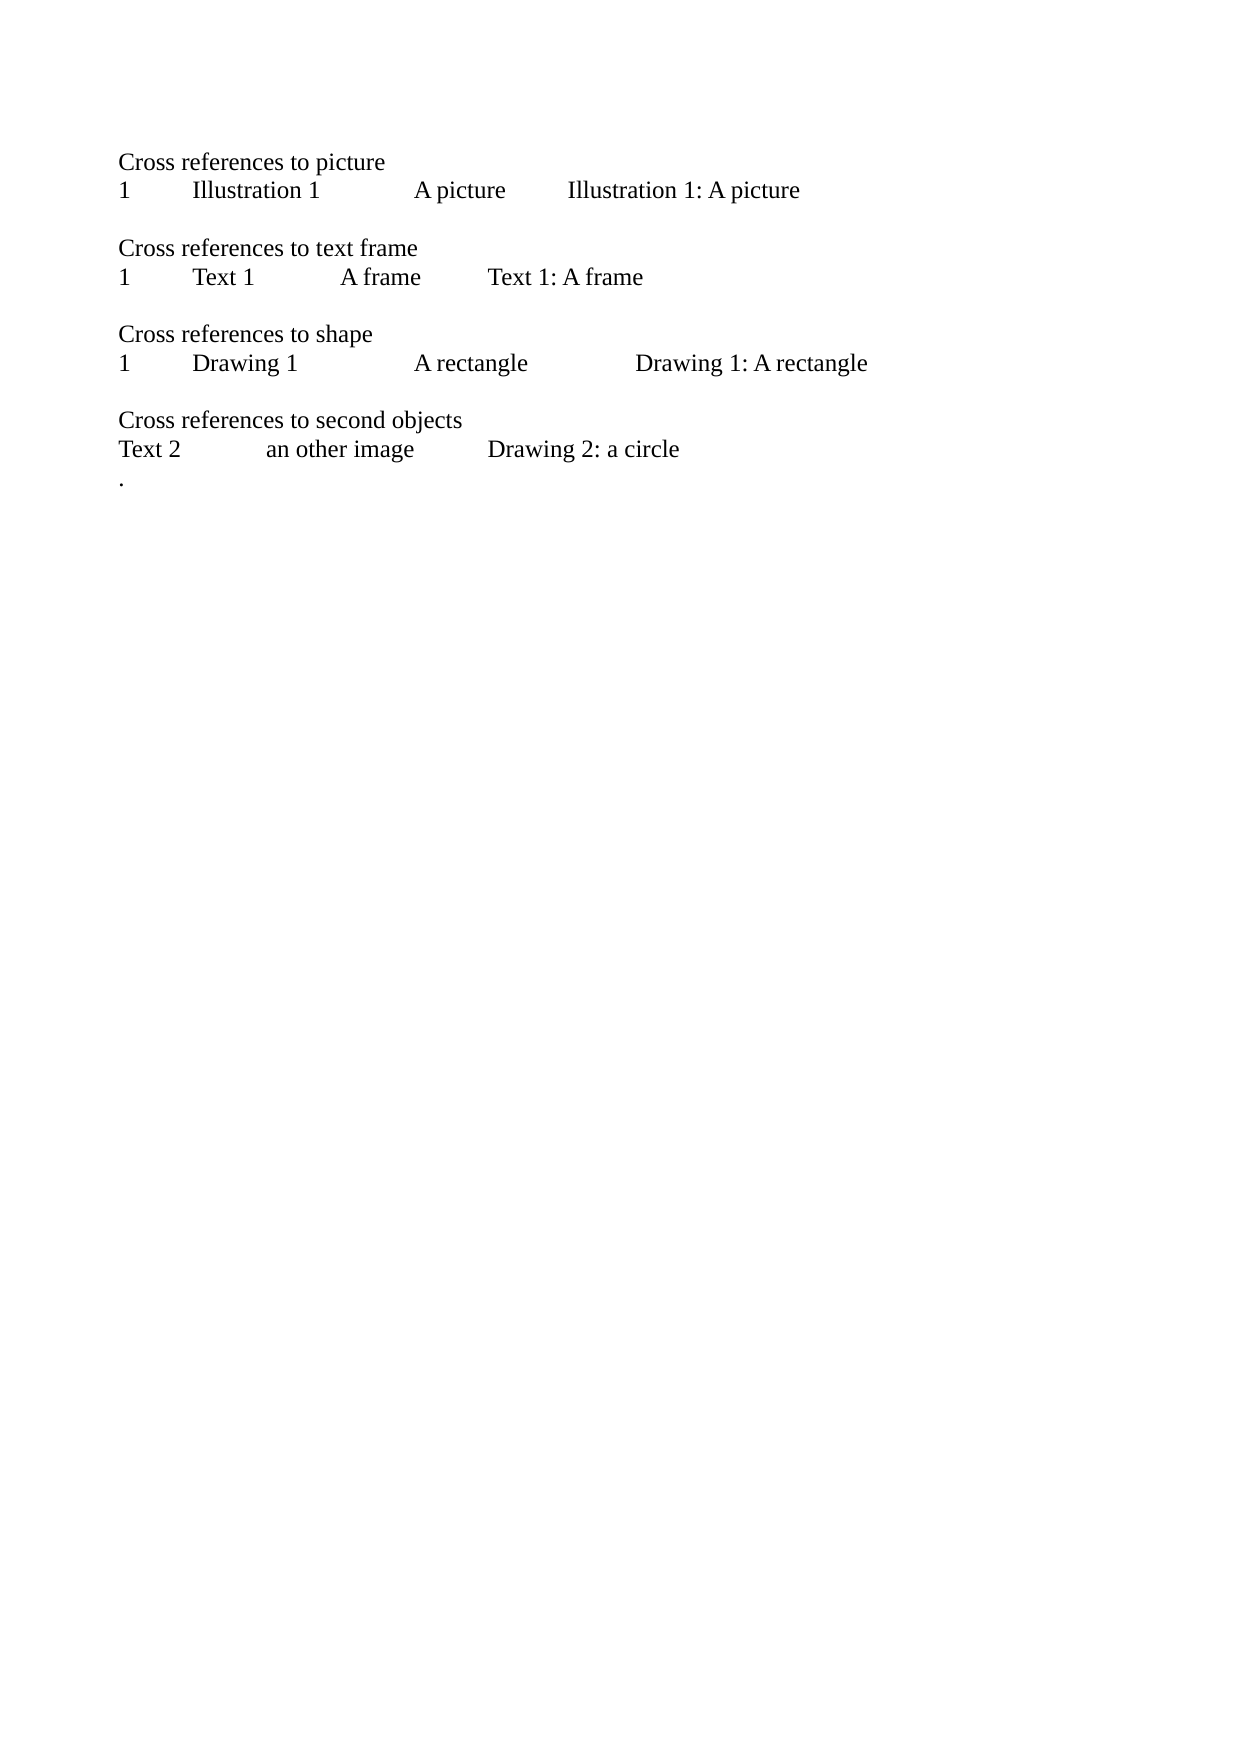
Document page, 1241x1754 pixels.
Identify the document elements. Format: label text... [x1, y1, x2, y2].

text 1 Text 1 A frame Text 1: A frame [118, 262, 1122, 291]
text 1 Drawing 1 A rectangle Drawing 1: A rectangle [118, 348, 1122, 377]
text Cross references to second objects [118, 406, 1122, 434]
text . [118, 463, 1122, 492]
text Cross references to text frame [118, 233, 1122, 262]
text 1 Illustration 1 A picture Illustration 1: A picture [118, 176, 1122, 204]
text Text 2 an other image Drawing 2: a circle [118, 434, 1122, 463]
text Cross references to picture [118, 147, 1122, 176]
text Cross references to shape [118, 319, 1122, 348]
